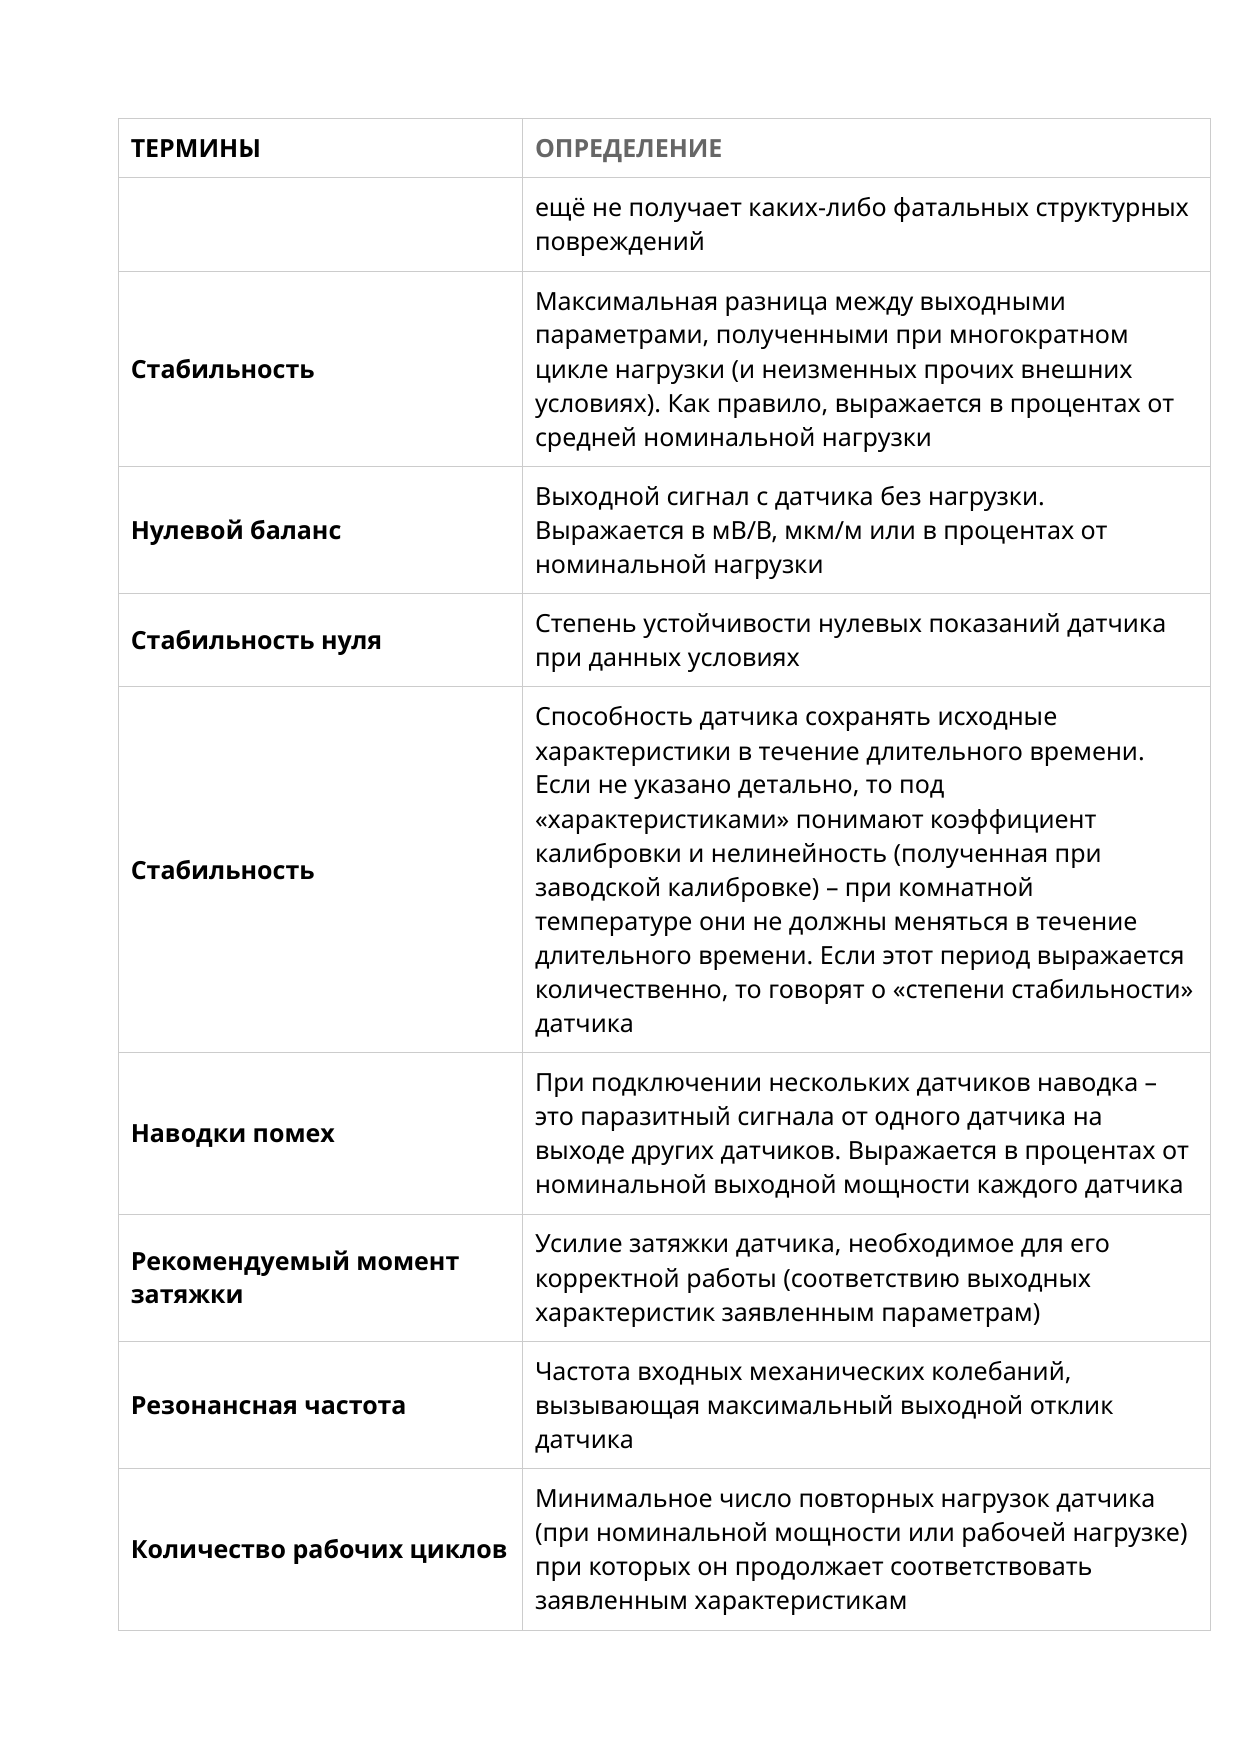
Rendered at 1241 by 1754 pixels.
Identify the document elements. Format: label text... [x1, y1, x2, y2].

table_cell Нулевой баланс [119, 467, 522, 593]
table_cell Минимальное число повторных нагрузок датчика (при номинальной мощности или рабочей нагрузке) при которых он продолжает соответствовать заявленным характеристикам [523, 1469, 1210, 1629]
table_cell Рекомендуемый момент затяжки [119, 1215, 522, 1341]
table_header ОПРЕДЕЛЕНИЕ [523, 119, 1210, 177]
table_cell Стабильность нуля [119, 594, 522, 686]
table_cell Способность датчика сохранять исходные характеристики в течение длительного времени. Если не указано детально, то под «характеристиками» понимают коэффициент калибровки и нелинейность (полученная при заводской калибровке) – при комнатной температуре они не должны меняться в течение длительного времени. Если этот период выражается количественно, то говорят о «степени стабильности» датчика [523, 687, 1210, 1052]
table_cell Усилие затяжки датчика, необходимое для его корректной работы (соответствию выходных характеристик заявленным параметрам) [523, 1215, 1210, 1341]
table_cell Частота входных механических колебаний, вызывающая максимальный выходной отклик датчика [523, 1342, 1210, 1468]
table_cell [119, 178, 522, 271]
table_cell Стабильность [119, 687, 522, 1052]
table_cell При подключении нескольких датчиков наводка – это паразитный сигнала от одного датчика на выходе других датчиков. Выражается в процентах от номинальной выходной мощности каждого датчика [523, 1053, 1210, 1213]
table_cell Количество рабочих циклов [119, 1469, 522, 1629]
table_cell Наводки помех [119, 1053, 522, 1213]
table_cell Резонансная частота [119, 1342, 522, 1468]
table_cell Степень устойчивости нулевых показаний датчика при данных условиях [523, 594, 1210, 686]
table_cell Максимальная разница между выходными параметрами, полученными при многократном цикле нагрузки (и неизменных прочих внешних условиях). Как правило, выражается в процентах от средней номинальной нагрузки [523, 272, 1210, 466]
table_cell Выходной сигнал с датчика без нагрузки. Выражается в мВ/В, мкм/м или в процентах от номинальной нагрузки [523, 467, 1210, 593]
table_cell Стабильность [119, 272, 522, 466]
table_header ТЕРМИНЫ [119, 119, 522, 177]
table_cell ещё не получает каких-либо фатальных структурных повреждений [523, 178, 1210, 271]
